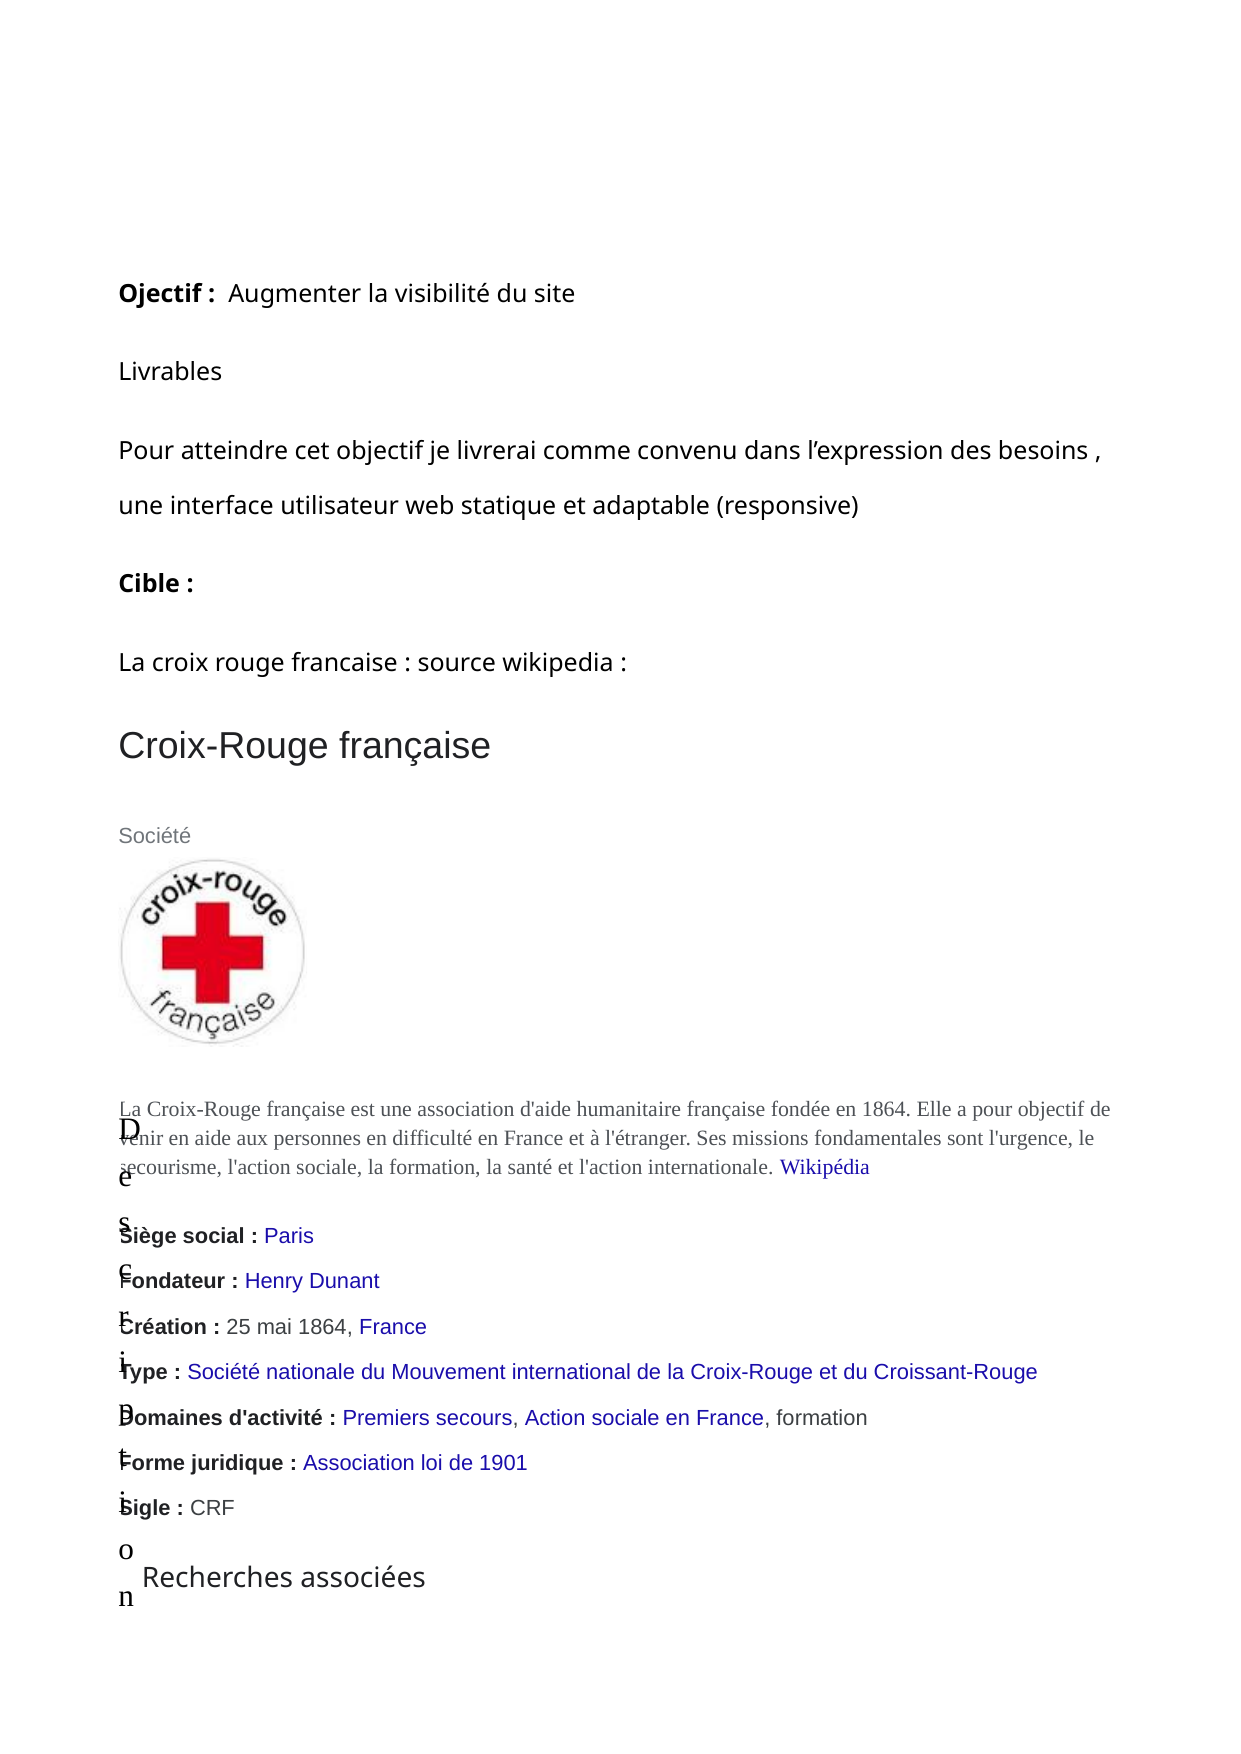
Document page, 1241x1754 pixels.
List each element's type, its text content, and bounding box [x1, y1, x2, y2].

text Livrables [118, 354, 1122, 388]
text Domaines d'activité : Premiers secours, Action sociale en France, formation [121, 1395, 1122, 1429]
text Siège social : Paris [121, 1214, 1122, 1248]
text Type : Société nationale du Mouvement international de la Croix-Rouge et du Croissant-Rouge [121, 1350, 1122, 1384]
text Ojectif : Augmenter la visibilité du site [118, 275, 1122, 309]
text Recherches associées [142, 1558, 1099, 1596]
text Fondateur : Henry Dunant [121, 1259, 1122, 1294]
text La croix rouge francaise : source wikipedia : [118, 644, 1122, 678]
picture [118, 857, 308, 1047]
text Création : 25 mai 1864, France [121, 1304, 1122, 1339]
text Cible : [118, 566, 1122, 600]
text Société [118, 822, 1122, 848]
text Forme juridique : Association loi de 1901 [121, 1441, 1122, 1475]
text Pour atteindre cet objectif je livrerai comme convenu dans l’expression des besoins , une interface utilisateur web statique et adaptable (responsive) [118, 432, 1122, 521]
text La Croix-Rouge française est une association d'aide humanitaire française fondée en 1864. Elle a pour objectif de venir en aide aux personnes en difficulté en France et à l'étranger. Ses missions fondamentales sont l'urgence, le secourisme, l'action sociale, la formation, la santé et l'action internationale. Wikipédia [118, 1096, 1122, 1179]
text Sigle : CRF [121, 1486, 1122, 1520]
subtitle Croix-Rouge française [118, 723, 1122, 766]
